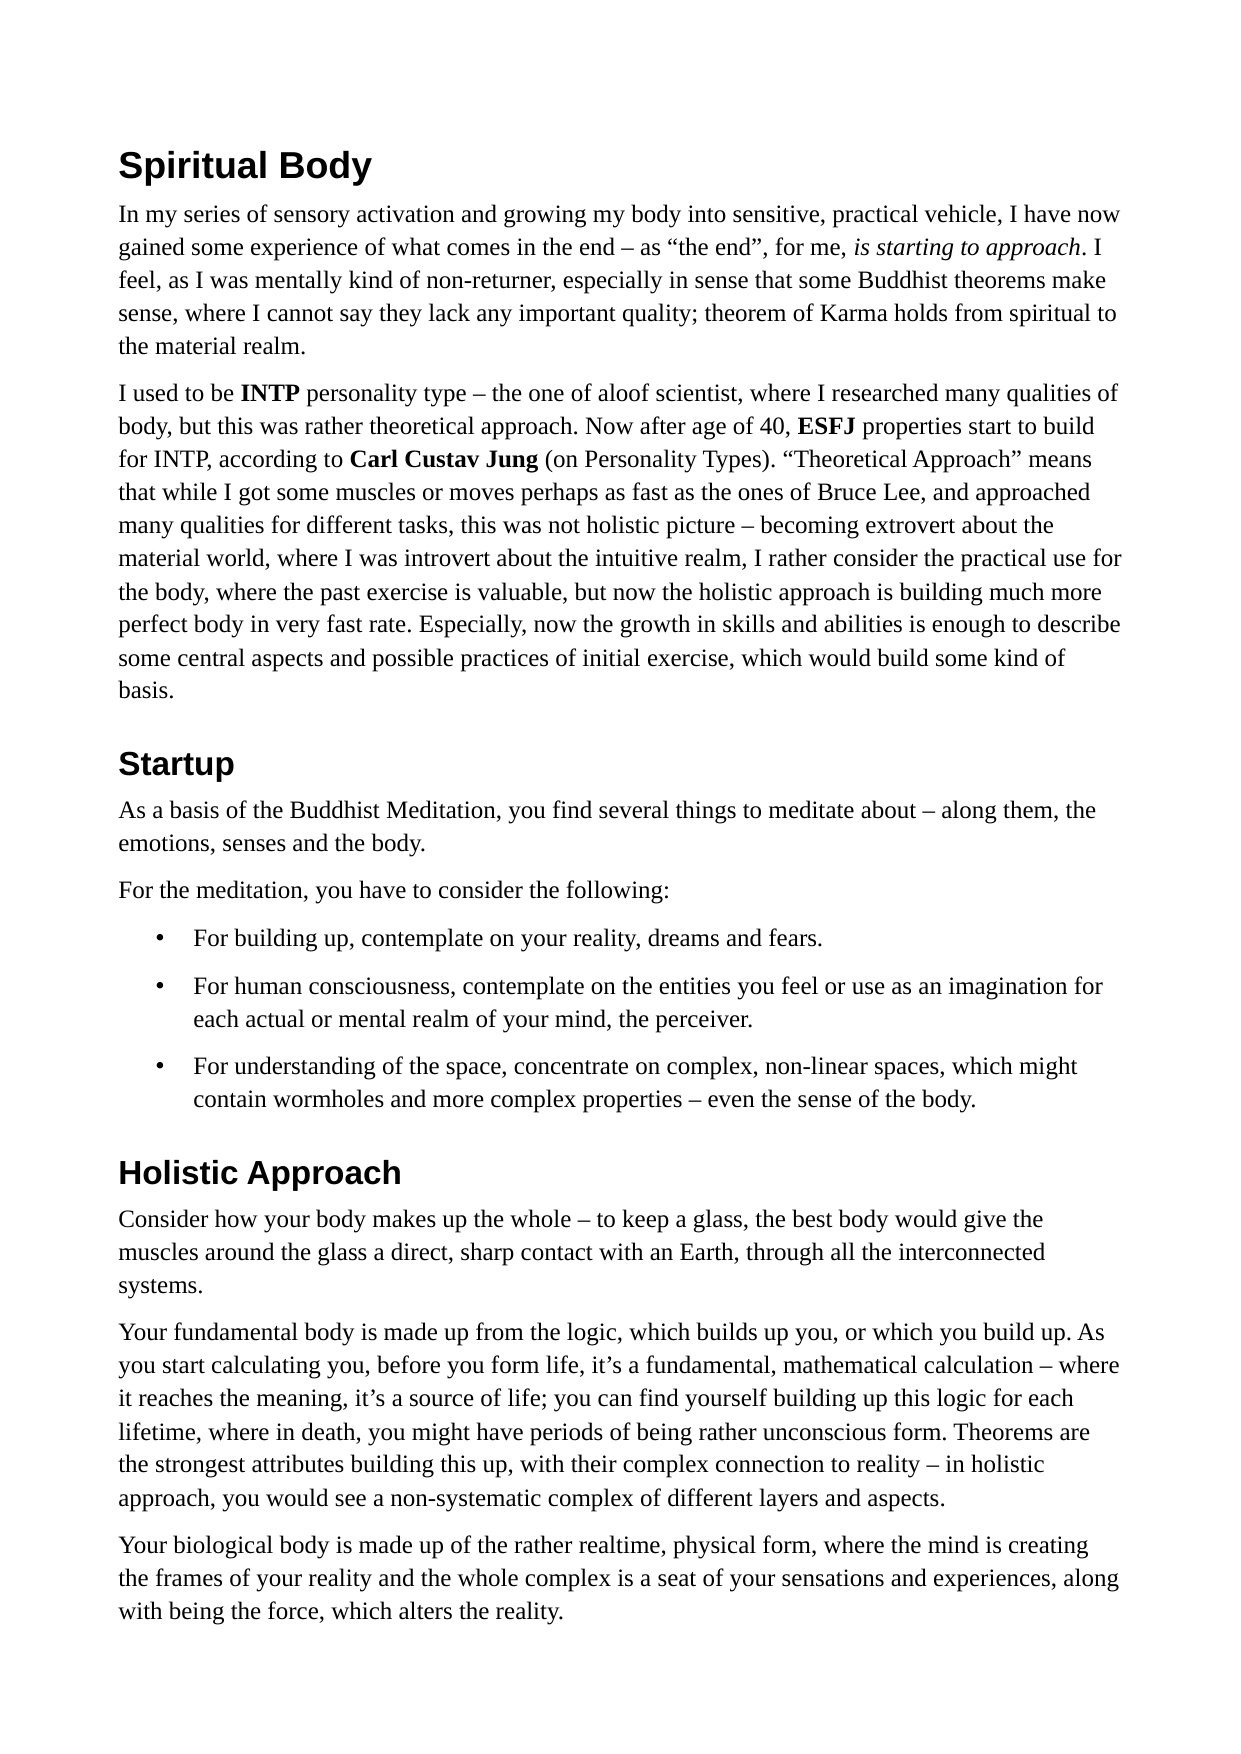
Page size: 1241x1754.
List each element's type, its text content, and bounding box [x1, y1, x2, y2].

text Your biological body is made up of the rather realtime, physical form, where the mind is creating the frames of your reality and the whole complex is a seat of your sensations and experiences, along with being the force, which alters the reality. [118, 1530, 1122, 1625]
subtitle Startup [118, 744, 1122, 782]
text In my series of sensory activation and growing my body into sensitive, practical vehicle, I have now gained some experience of what comes in the end – as “the end”, for me, is starting to approach. I feel, as I was mentally kind of non-returner, especially in sense that some Buddhist theorems make sense, where I cannot say they lack any important quality; theorem of Karma holds from spiritual to the material realm. [118, 199, 1122, 359]
text For the meditation, you have to consider the following: [118, 876, 1122, 904]
subtitle Holistic Approach [118, 1153, 1122, 1191]
text Your fundamental body is made up from the logic, which builds up you, or which you build up. As you start calculating you, before you form life, it’s a fundamental, mathematical calculation – where it reaches the meaning, it’s a source of life; you can find yourself building up this logic for each lifetime, where in death, you might have periods of being rather unconscious form. Theorems are the strongest attributes building this up, with their complex connection to reality – in holistic approach, you would see a non-systematic complex of different layers and aspects. [118, 1317, 1122, 1511]
list For building up, contemplate on your reality, dreams and fears. [156, 923, 1122, 952]
text Consider how your body makes up the whole – to keep a glass, the best body would give the muscles around the glass a direct, sharp contact with an Earth, through all the interconnected systems. [118, 1204, 1122, 1299]
text I used to be INTP personality type – the one of aloof scientist, where I researched many qualities of body, but this was rather theoretical approach. Now after age of 40, ESFJ properties start to build for INTP, according to Carl Custav Jung (on Personality Types). “Theoretical Approach” means that while I got some muscles or moves perhaps as fast as the ones of Bruce Lee, and approached many qualities for different tasks, this was not holistic picture – becoming extrovert about the material world, where I was introvert about the intuitive realm, I rather consider the practical use for the body, where the past exercise is valuable, but now the holistic approach is building much more perfect body in very fast rate. Especially, now the growth in skills and abilities is enough to describe some central aspects and possible practices of initial exercise, which would build some kind of basis. [118, 378, 1122, 704]
list For understanding of the space, concentrate on complex, non-linear spaces, which might contain wormholes and more complex properties – even the sense of the body. [156, 1051, 1122, 1113]
list For human consciousness, contemplate on the entities you feel or use as an imagination for each actual or mental realm of your mind, the perceiver. [156, 971, 1122, 1033]
subtitle Spiritual Body [118, 143, 1122, 186]
text As a basis of the Buddhist Meditation, you find several things to meditate about – along them, the emotions, senses and the body. [118, 795, 1122, 857]
